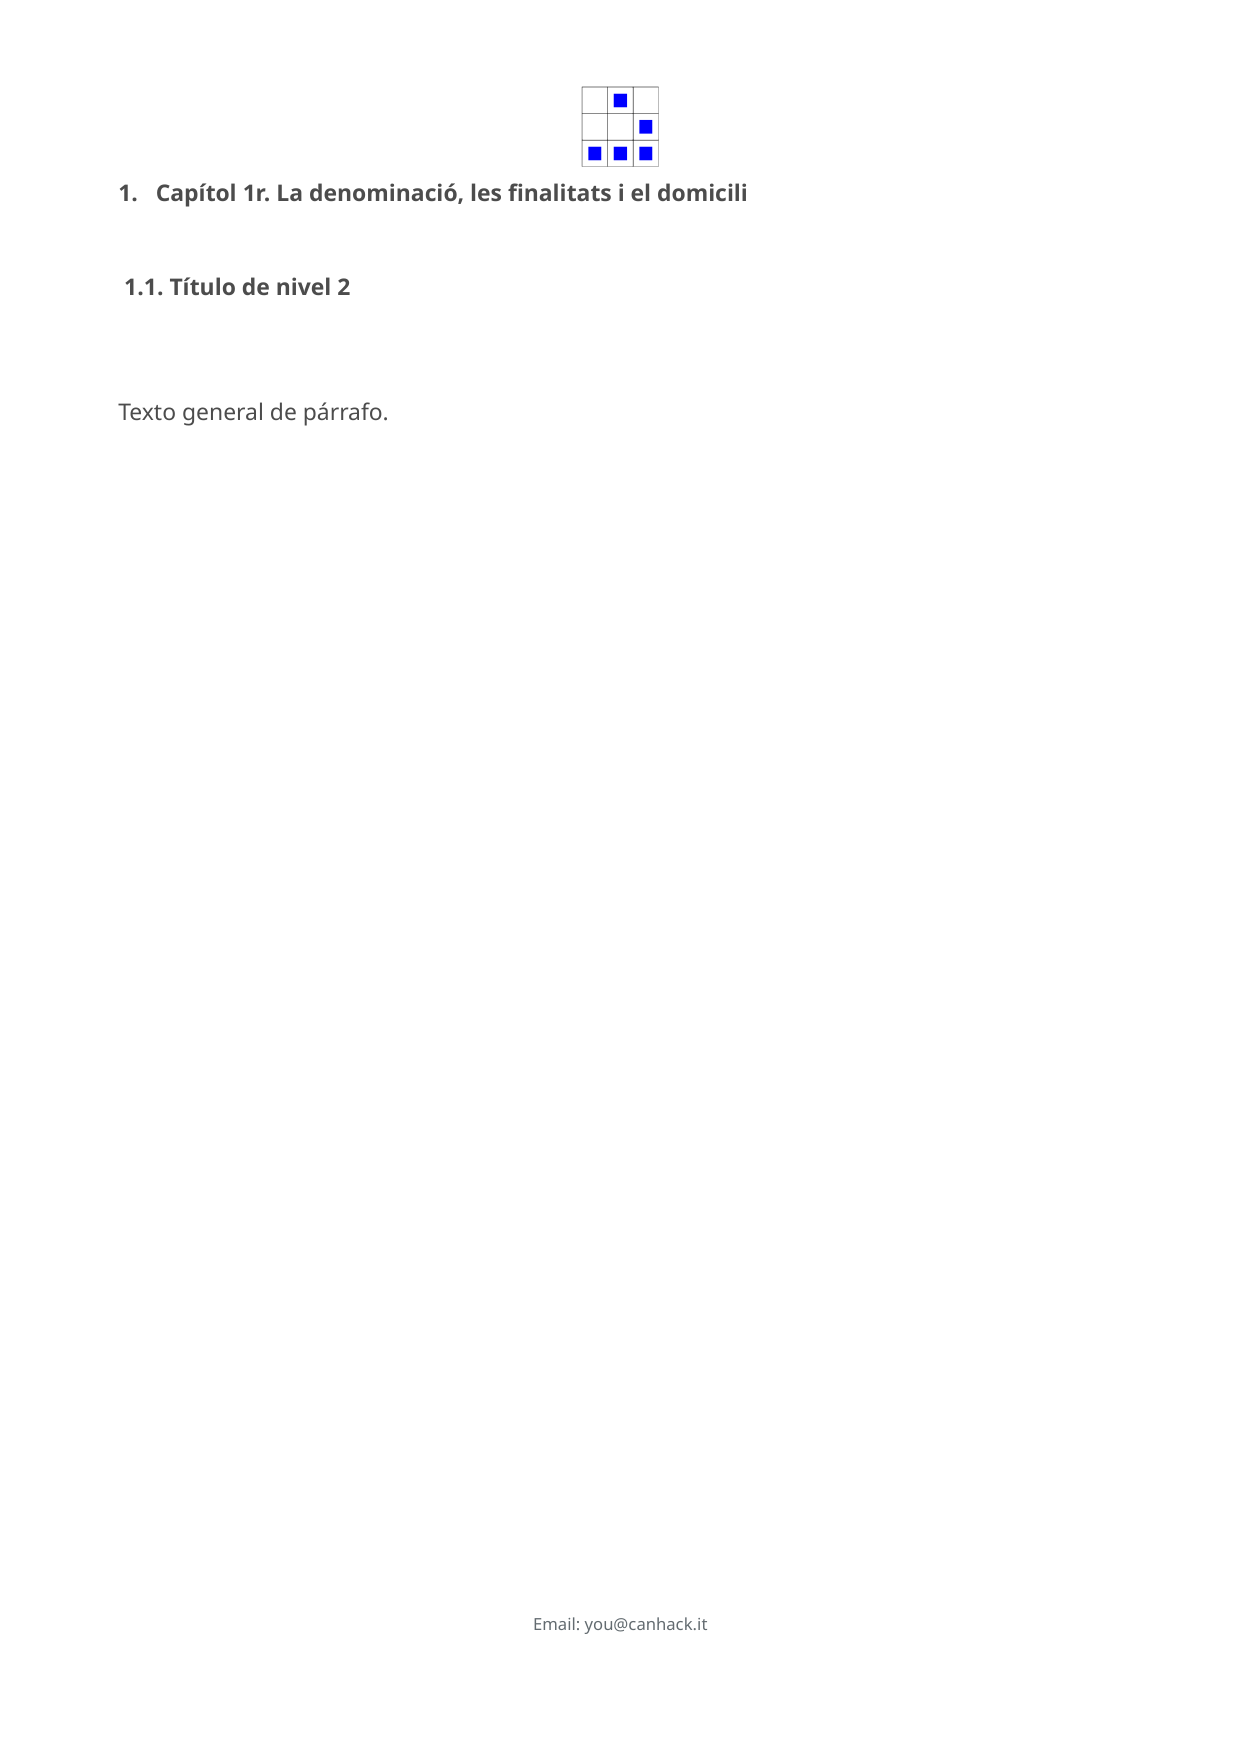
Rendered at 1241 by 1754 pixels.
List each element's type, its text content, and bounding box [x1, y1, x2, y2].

list Título de nivel 2 [118, 271, 1122, 302]
text Texto general de párrafo. [118, 396, 1122, 427]
picture [581, 86, 659, 167]
list Capítol 1r. La denominació, les finalitats i el domicili [118, 177, 1122, 208]
